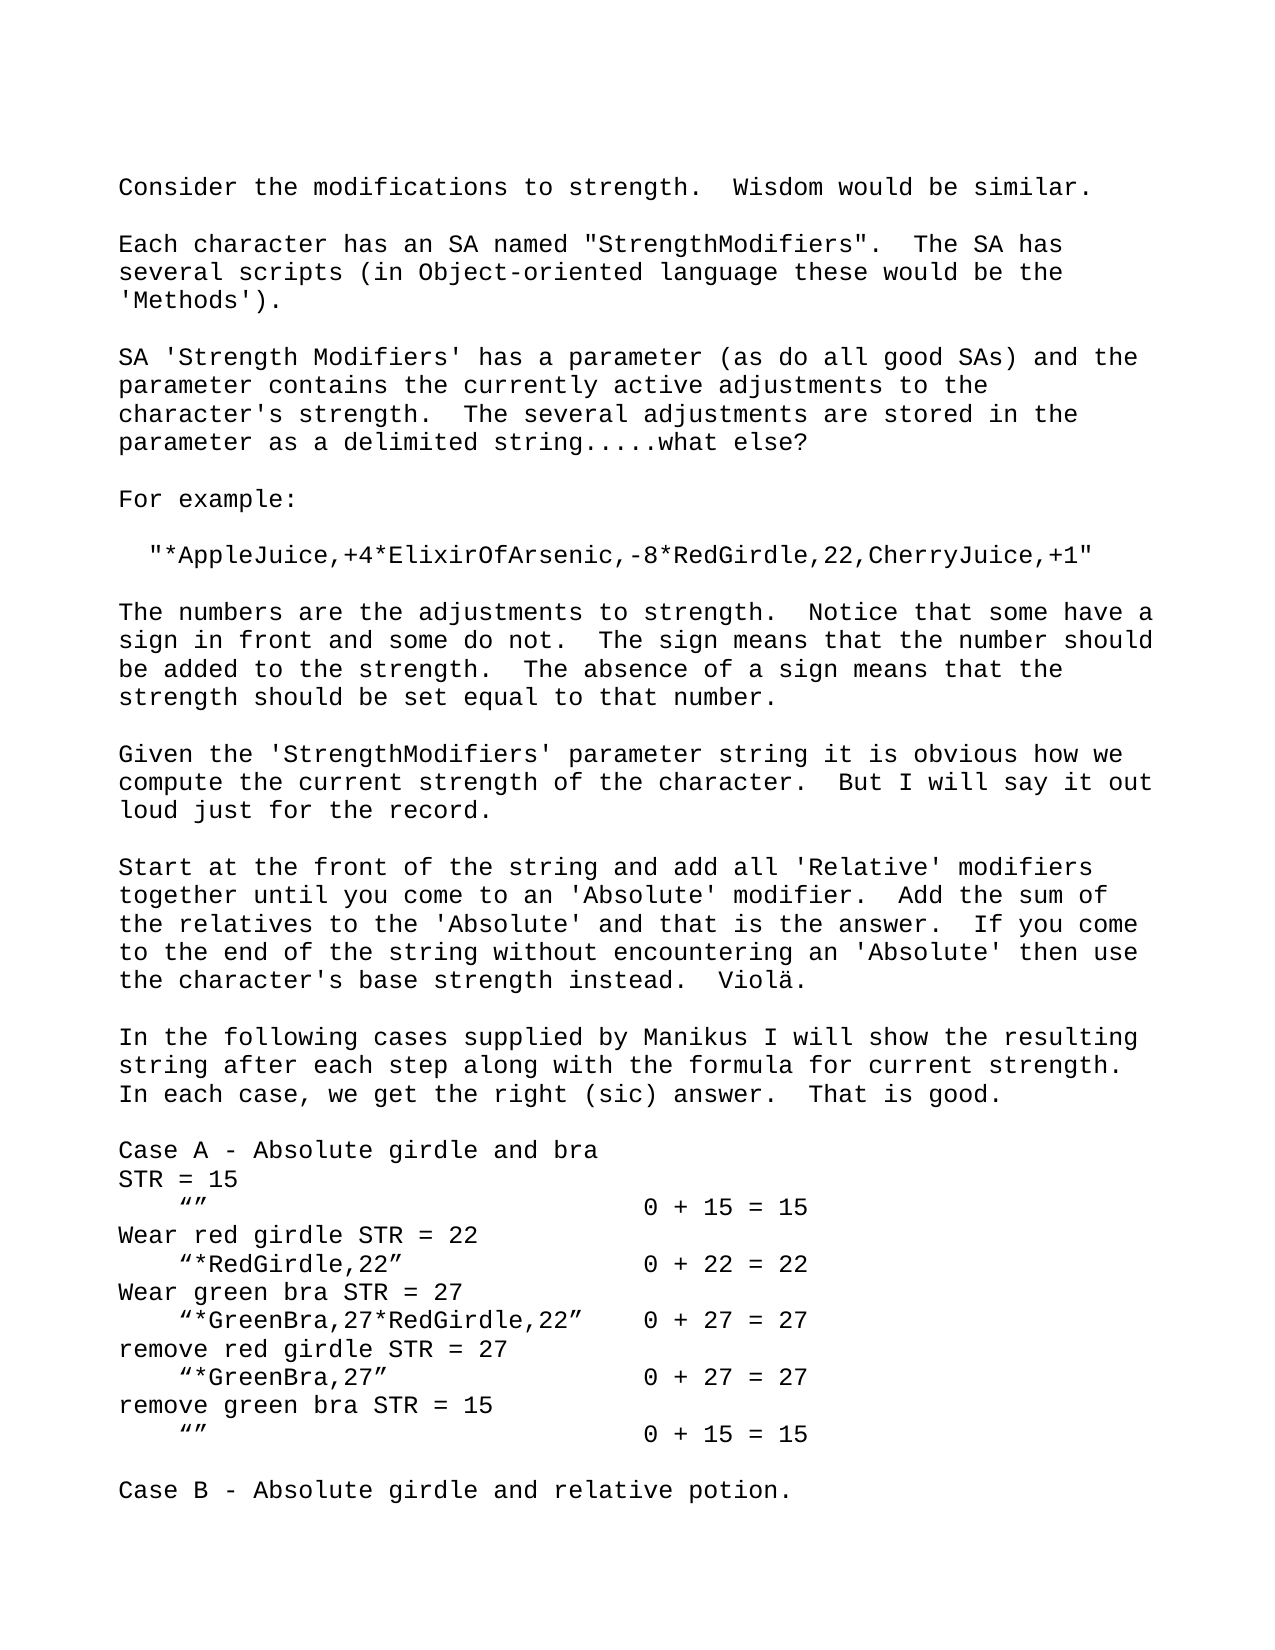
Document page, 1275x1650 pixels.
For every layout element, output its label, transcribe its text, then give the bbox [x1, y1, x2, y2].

text Case B - Absolute girdle and relative potion. [118, 1478, 1157, 1506]
text For example: [118, 486, 1157, 515]
text The numbers are the adjustments to strength. Notice that some have a sign in front and some do not. The sign means that the number should be added to the strength. The absence of a sign means that the strength should be set equal to that number. [118, 600, 1157, 713]
text Consider the modifications to strength. Wisdom would be similar. [118, 175, 1157, 203]
text Case A - Absolute girdle and bra [118, 1138, 1157, 1166]
text remove red girdle STR = 27 [118, 1336, 1157, 1365]
text SA 'Strength Modifiers' has a parameter (as do all good SAs) and the parameter contains the currently active adjustments to the character's strength. The several adjustments are stored in the parameter as a delimited string.....what else? [118, 345, 1157, 458]
text Given the 'StrengthModifiers' parameter string it is obvious how we compute the current strength of the character. But I will say it out loud just for the record. [118, 741, 1157, 826]
text In the following cases supplied by Manikus I will show the resulting string after each step along with the formula for current strength. In each case, we get the right (sic) answer. That is good. [118, 1025, 1157, 1110]
text Wear red girdle STR = 22 [118, 1223, 1157, 1251]
text Wear green bra STR = 27 [118, 1280, 1157, 1308]
text "*AppleJuice,+4*ElixirOfArsenic,-8*RedGirdle,22,CherryJuice,+1" [118, 543, 1157, 571]
text “” 0 + 15 = 15 [118, 1421, 1157, 1450]
text Start at the front of the string and add all 'Relative' modifiers together until you come to an 'Absolute' modifier. Add the sum of the relatives to the 'Absolute' and that is the answer. If you come to the end of the string without encountering an 'Absolute' then use the character's base strength instead. Violä. [118, 855, 1157, 996]
text “*GreenBra,27*RedGirdle,22” 0 + 27 = 27 [118, 1308, 1157, 1336]
text “” 0 + 15 = 15 [118, 1195, 1157, 1223]
text STR = 15 [118, 1166, 1157, 1195]
text remove green bra STR = 15 [118, 1393, 1157, 1421]
text “*RedGirdle,22” 0 + 22 = 22 [118, 1251, 1157, 1280]
text Each character has an SA named "StrengthModifiers". The SA has several scripts (in Object-oriented language these would be the 'Methods'). [118, 231, 1157, 316]
text “*GreenBra,27” 0 + 27 = 27 [118, 1365, 1157, 1393]
